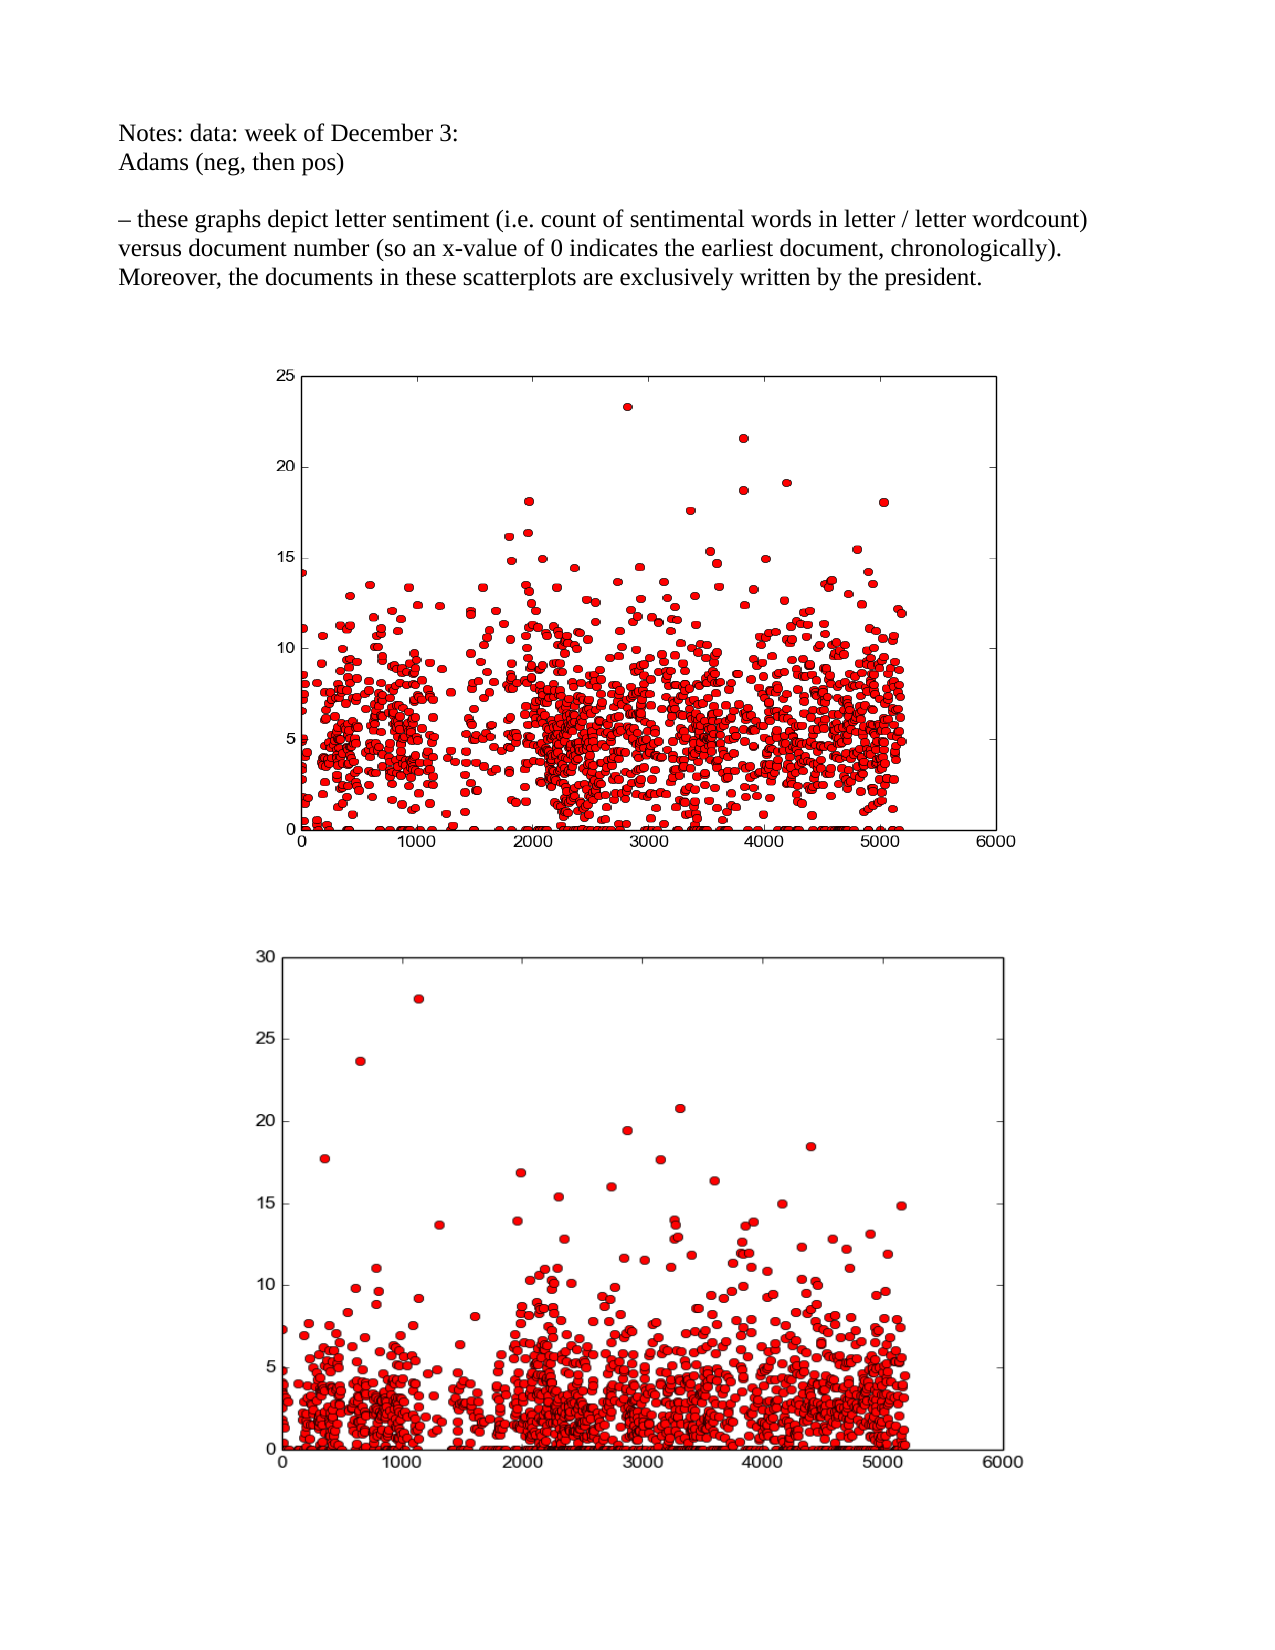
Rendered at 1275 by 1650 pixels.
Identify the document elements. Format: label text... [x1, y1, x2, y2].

picture [189, 319, 1086, 886]
picture [165, 896, 1096, 1511]
text Adams (neg, then pos) [118, 147, 1157, 176]
text – these graphs depict letter sentiment (i.e. count of sentimental words in letter / letter wordcount) versus document number (so an x-value of 0 indicates the earliest document, chronologically). Moreover, the documents in these scatterplots are exclusively written by the president. [118, 204, 1157, 291]
text Notes: data: week of December 3: [118, 118, 1157, 147]
